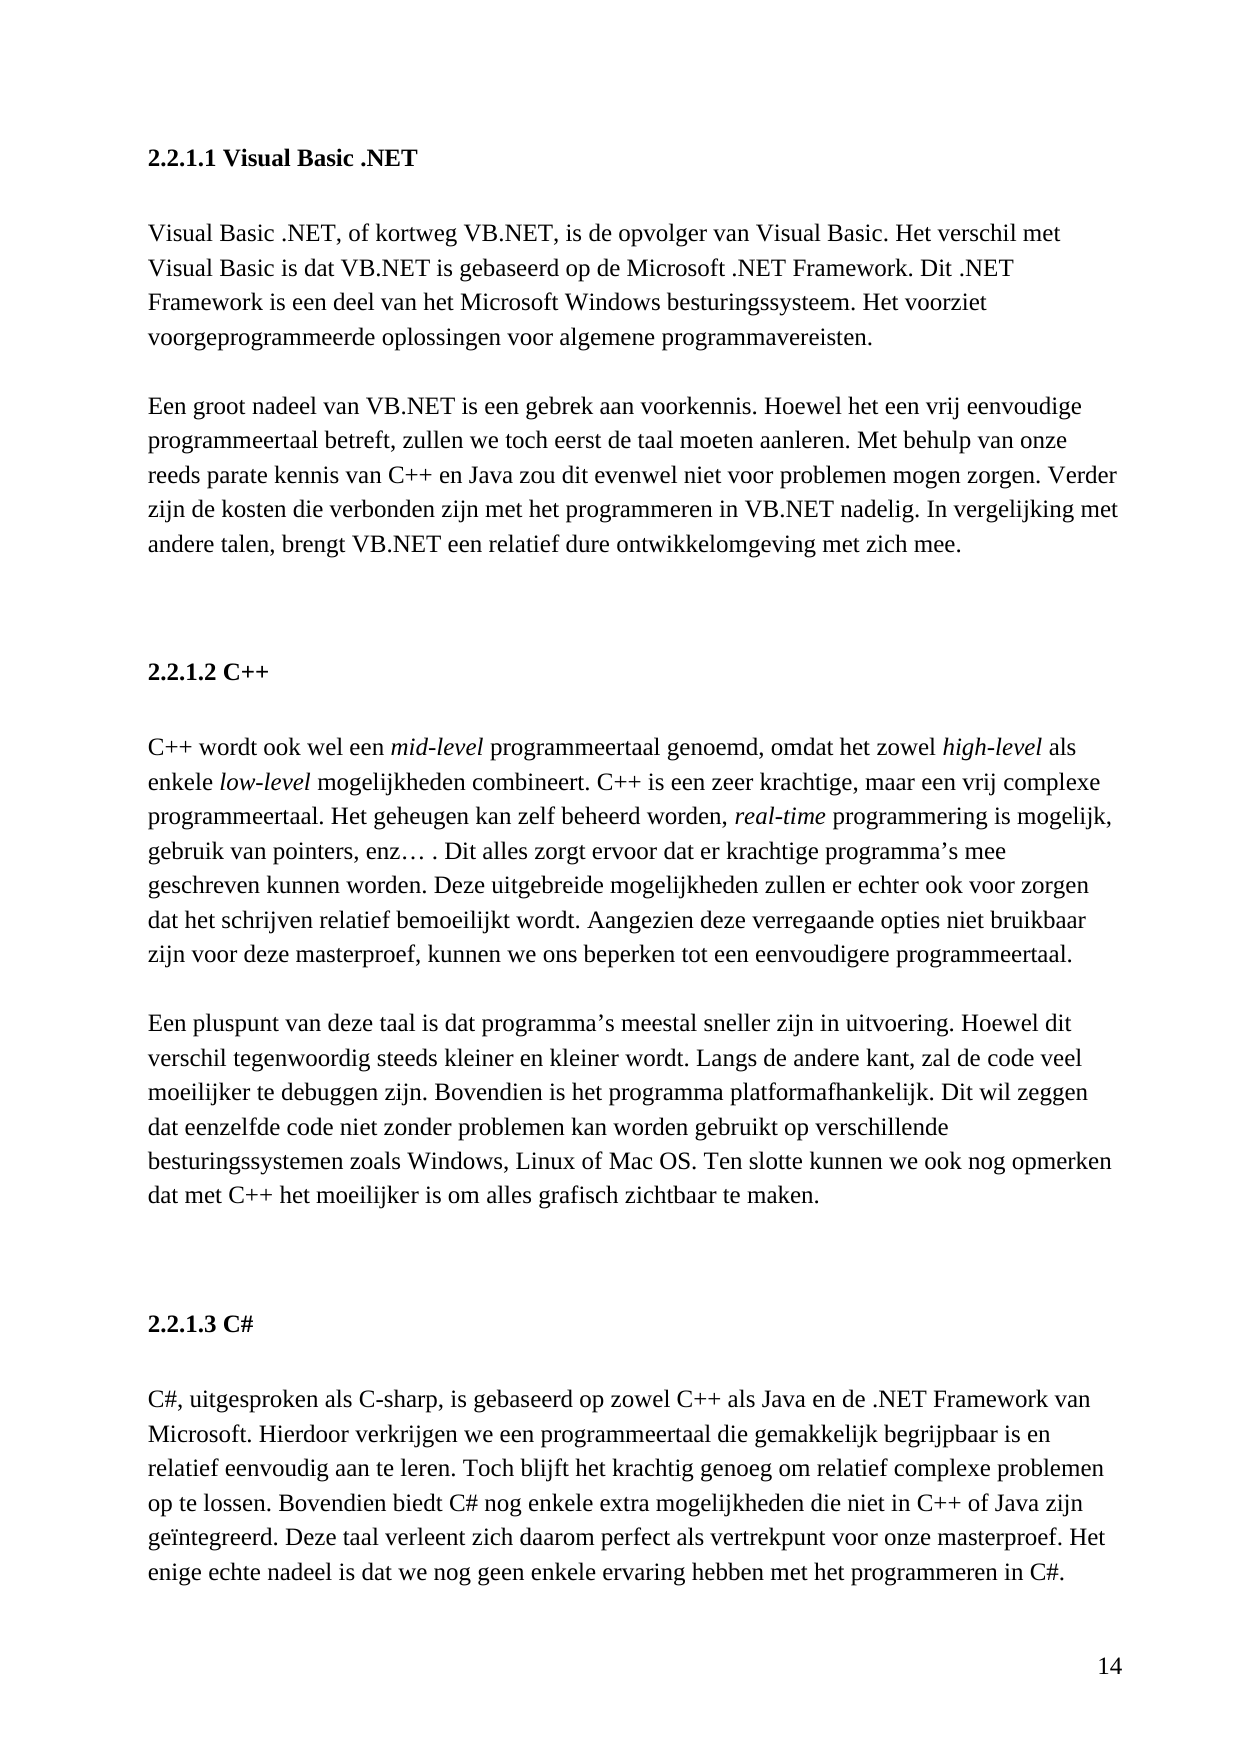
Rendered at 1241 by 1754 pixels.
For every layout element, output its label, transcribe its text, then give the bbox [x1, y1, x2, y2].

subtitle 2.2.1.3 C# [148, 1309, 1122, 1338]
text Een pluspunt van deze taal is dat programma’s meestal sneller zijn in uitvoering. Hoewel dit verschil tegenwoordig steeds kleiner en kleiner wordt. Langs de andere kant, zal de code veel moeilijker te debuggen zijn. Bovendien is het programma platformafhankelijk. Dit wil zeggen dat eenzelfde code niet zonder problemen kan worden gebruikt op verschillende besturingssystemen zoals Windows, Linux of Mac OS. Ten slotte kunnen we ook nog opmerken dat met C++ het moeilijker is om alles grafisch zichtbaar te maken. [148, 1008, 1122, 1209]
text C++ wordt ook wel een mid-level programmeertaal genoemd, omdat het zowel high-level als enkele low-level mogelijkheden combineert. C++ is een zeer krachtige, maar een vrij complexe programmeertaal. Het geheugen kan zelf beheerd worden, real-time programmering is mogelijk, gebruik van pointers, enz… . Dit alles zorgt ervoor dat er krachtige programma’s mee geschreven kunnen worden. Deze uitgebreide mogelijkheden zullen er echter ook voor zorgen dat het schrijven relatief bemoeilijkt wordt. Aangezien deze verregaande opties niet bruikbaar zijn voor deze masterproef, kunnen we ons beperken tot een eenvoudigere programmeertaal. [148, 732, 1122, 968]
subtitle 2.2.1.1 Visual Basic .NET [148, 143, 1122, 172]
text C#, uitgesproken als C-sharp, is gebaseerd op zowel C++ als Java en de .NET Framework van Microsoft. Hierdoor verkrijgen we een programmeertaal die gemakkelijk begrijpbaar is en relatief eenvoudig aan te leren. Toch blijft het krachtig genoeg om relatief complexe problemen op te lossen. Bovendien biedt C# nog enkele extra mogelijkheden die niet in C++ of Java zijn geïntegreerd. Deze taal verleent zich daarom perfect als vertrekpunt voor onze masterproef. Het enige echte nadeel is dat we nog geen enkele ervaring hebben met het programmeren in C#. [148, 1384, 1122, 1585]
text Visual Basic .NET, of kortweg VB.NET, is de opvolger van Visual Basic. Het verschil met Visual Basic is dat VB.NET is gebaseerd op de Microsoft .NET Framework. Dit .NET Framework is een deel van het Microsoft Windows besturingssysteem. Het voorziet voorgeprogrammeerde oplossingen voor algemene programmavereisten. [148, 218, 1122, 351]
subtitle 2.2.1.2 C++ [148, 657, 1122, 686]
text Een groot nadeel van VB.NET is een gebrek aan voorkennis. Hoewel het een vrij eenvoudige programmeertaal betreft, zullen we toch eerst de taal moeten aanleren. Met behulp van onze reeds parate kennis van C++ en Java zou dit evenwel niet voor problemen mogen zorgen. Verder zijn de kosten die verbonden zijn met het programmeren in VB.NET nadelig. In vergelijking met andere talen, brengt VB.NET een relatief dure ontwikkelomgeving met zich mee. [148, 391, 1122, 557]
